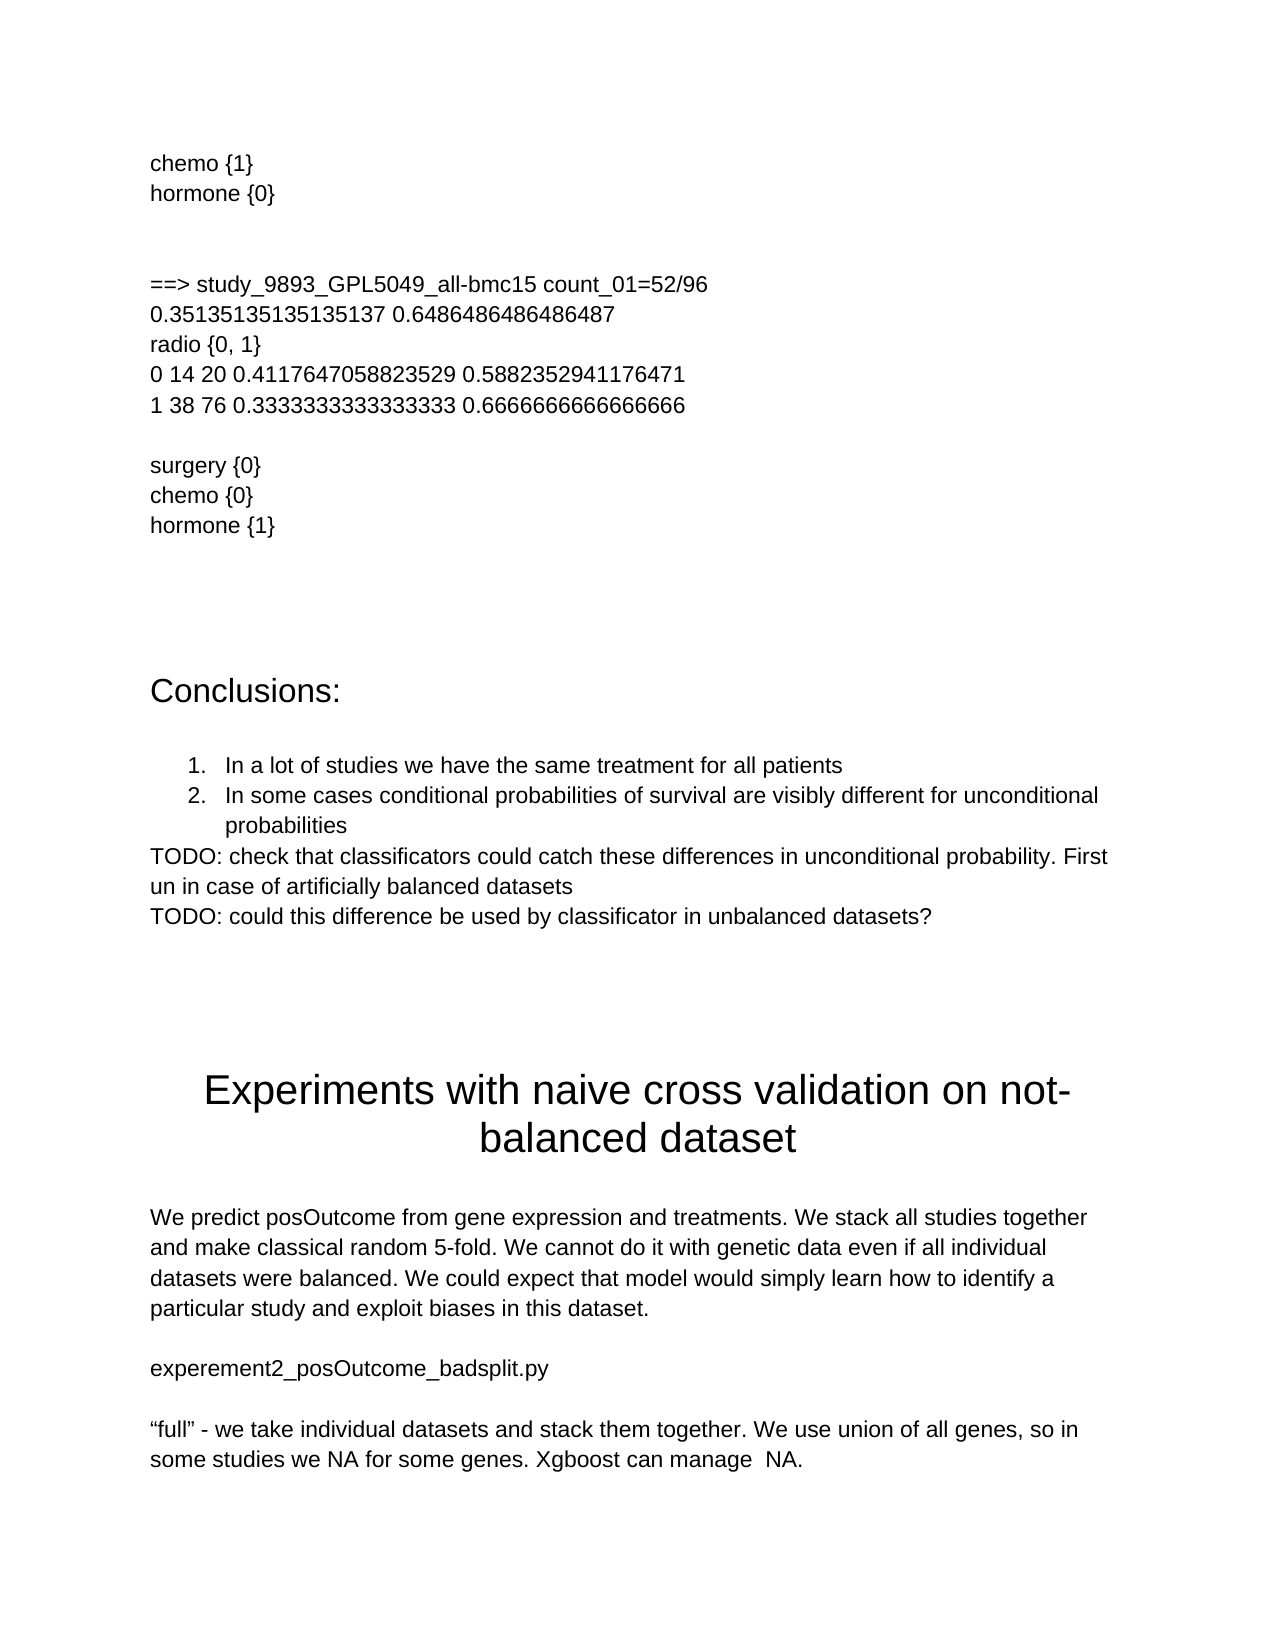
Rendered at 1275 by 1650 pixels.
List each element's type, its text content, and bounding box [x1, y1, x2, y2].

text hormone {0} [150, 180, 1125, 207]
list In a lot of studies we have the same treatment for all patients [187, 752, 1125, 778]
text surgery {0} [150, 452, 1125, 478]
text TODO: could this difference be used by classificator in unbalanced datasets? [150, 903, 1125, 929]
text radio {0, 1} [150, 331, 1125, 358]
text 0.35135135135135137 0.6486486486486487 [150, 301, 1125, 327]
text 1 38 76 0.3333333333333333 0.6666666666666666 [150, 392, 1125, 418]
text TODO: check that classificators could catch these differences in unconditional probability. First un in case of artificially balanced datasets [150, 843, 1125, 899]
text experement2_posOutcome_badsplit.py [150, 1355, 1125, 1381]
text We predict posOutcome from gene expression and treatments. We stack all studies together and make classical random 5-fold. We cannot do it with genetic data even if all individual datasets were balanced. We could expect that model would simply learn how to identify a particular study and exploit biases in this dataset. [150, 1204, 1125, 1321]
text 0 14 20 0.4117647058823529 0.5882352941176471 [150, 361, 1125, 388]
text “full” - we take individual datasets and stack them together. We use union of all genes, so in some studies we NA for some genes. Xgboost can manage NA. [150, 1416, 1125, 1472]
list In some cases conditional probabilities of survival are visibly different for unconditional probabilities [187, 782, 1125, 839]
text hormone {1} [150, 512, 1125, 539]
subtitle Conclusions: [150, 671, 1125, 709]
text chemo {1} [150, 150, 1125, 176]
text ==> study_9893_GPL5049_all-bmc15 count_01=52/96 [150, 271, 1125, 297]
text chemo {0} [150, 482, 1125, 509]
subtitle Experiments with naive cross validation on not-balanced dataset [150, 1066, 1125, 1161]
